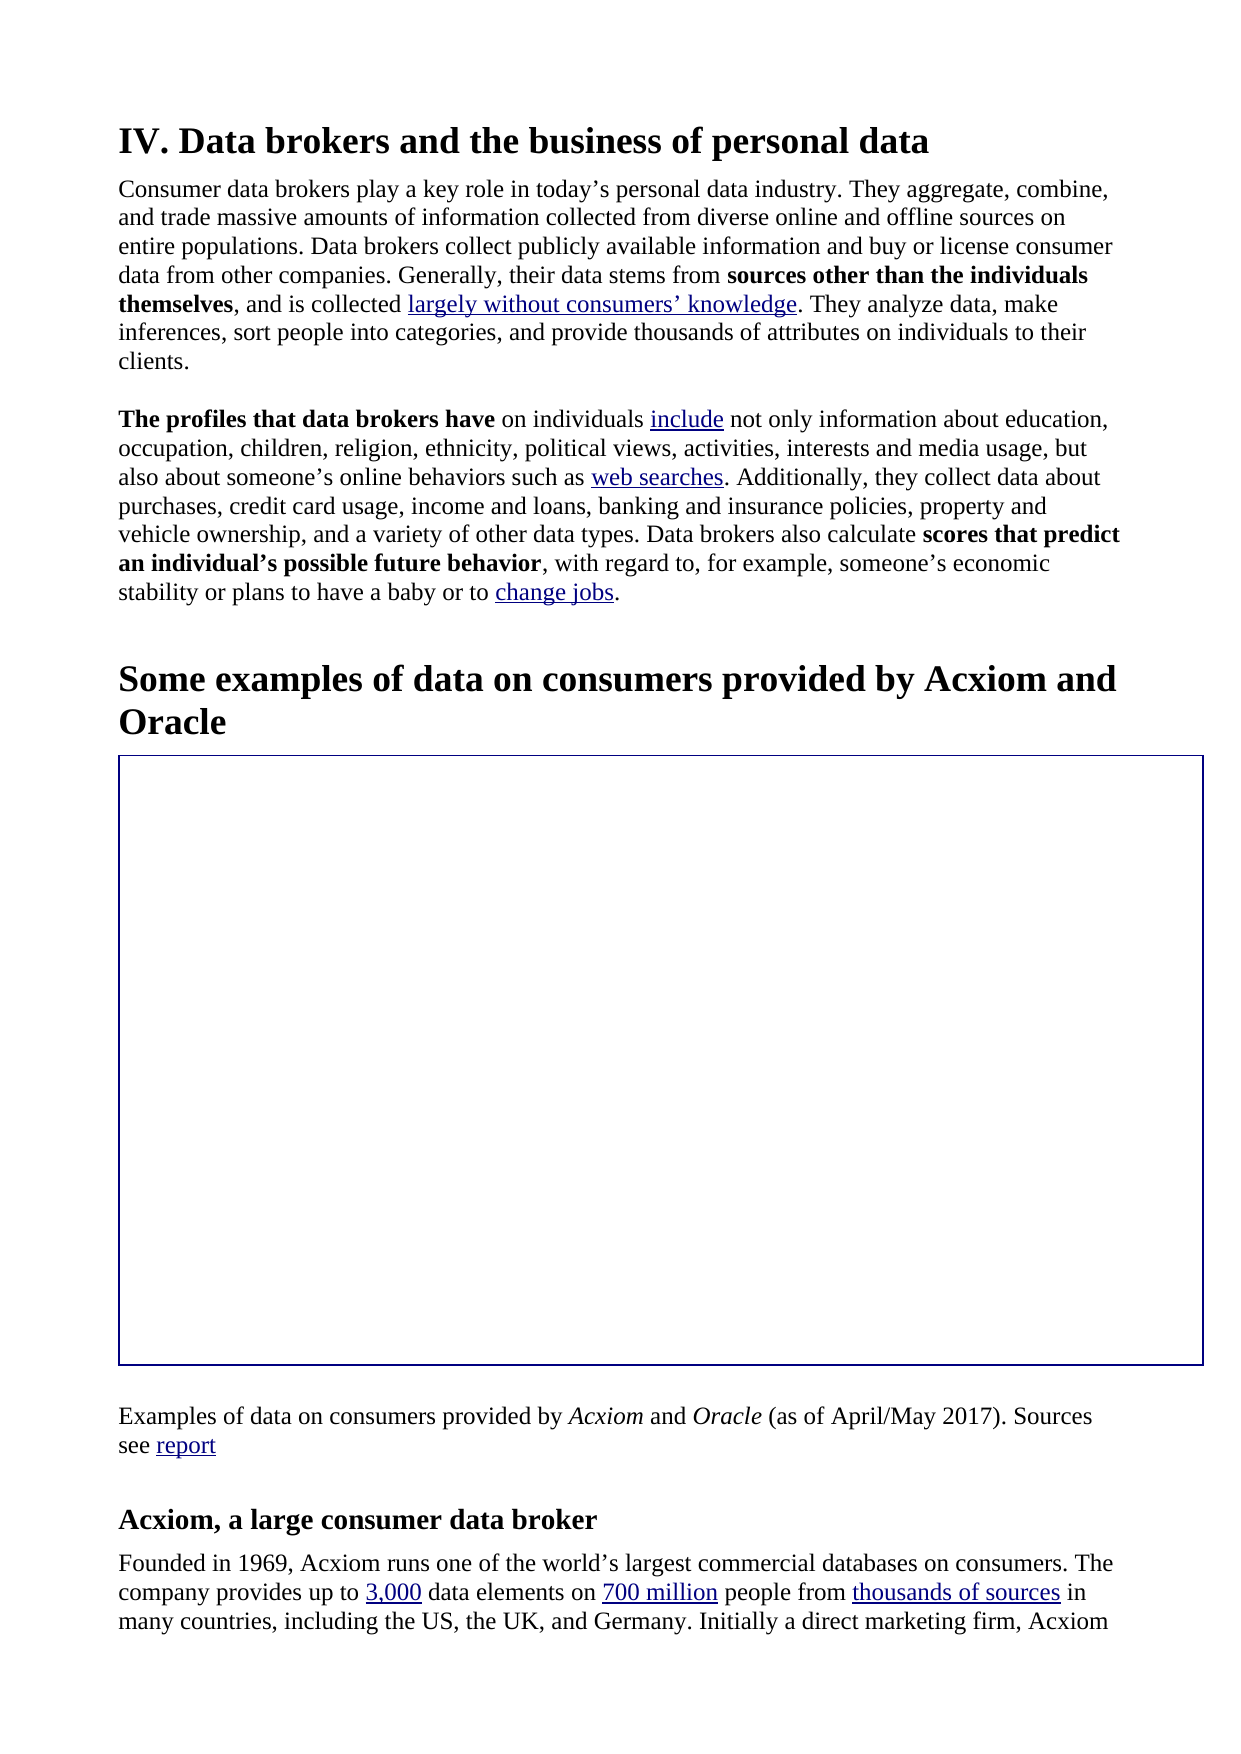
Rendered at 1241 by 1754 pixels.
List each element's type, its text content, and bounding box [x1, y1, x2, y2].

subtitle IV. Data brokers and the business of personal data [118, 118, 1122, 161]
text Examples of data on consumers provided by Acxiom and Oracle (as of April/May 2017). Sources see report [118, 1401, 1122, 1458]
subtitle Acxiom, a large consumer data broker [118, 1502, 1122, 1536]
text The profiles that data brokers have on individuals include not only information about education, occupation, children, religion, ethnicity, political views, activities, interests and media usage, but also about someone’s online behaviors such as web searches. Additionally, they collect data about purchases, credit card usage, income and loans, banking and insurance policies, property and vehicle ownership, and a variety of other data types. Data brokers also calculate scores that predict an individual’s possible future behavior, with regard to, for example, someone’s economic stability or plans to have a baby or to change jobs. [118, 404, 1122, 606]
text Founded in 1969, Acxiom runs one of the world’s largest commercial databases on consumers. The company provides up to 3,000 data elements on 700 million people from thousands of sources in many countries, including the US, the UK, and Germany. Initially a direct marketing firm, Acxiom [118, 1548, 1122, 1635]
subtitle Some examples of data on consumers provided by Acxiom and Oracle [118, 656, 1122, 742]
text Consumer data brokers play a key role in today’s personal data industry. They aggregate, combine, and trade massive amounts of information collected from diverse online and offline sources on entire populations. Data brokers collect publicly available information and buy or license consumer data from other companies. Generally, their data stems from sources other than the individuals themselves, and is collected largely without consumers’ knowledge. They analyze data, make inferences, sort people into categories, and provide thousands of attributes on individuals to their clients. [118, 174, 1122, 375]
